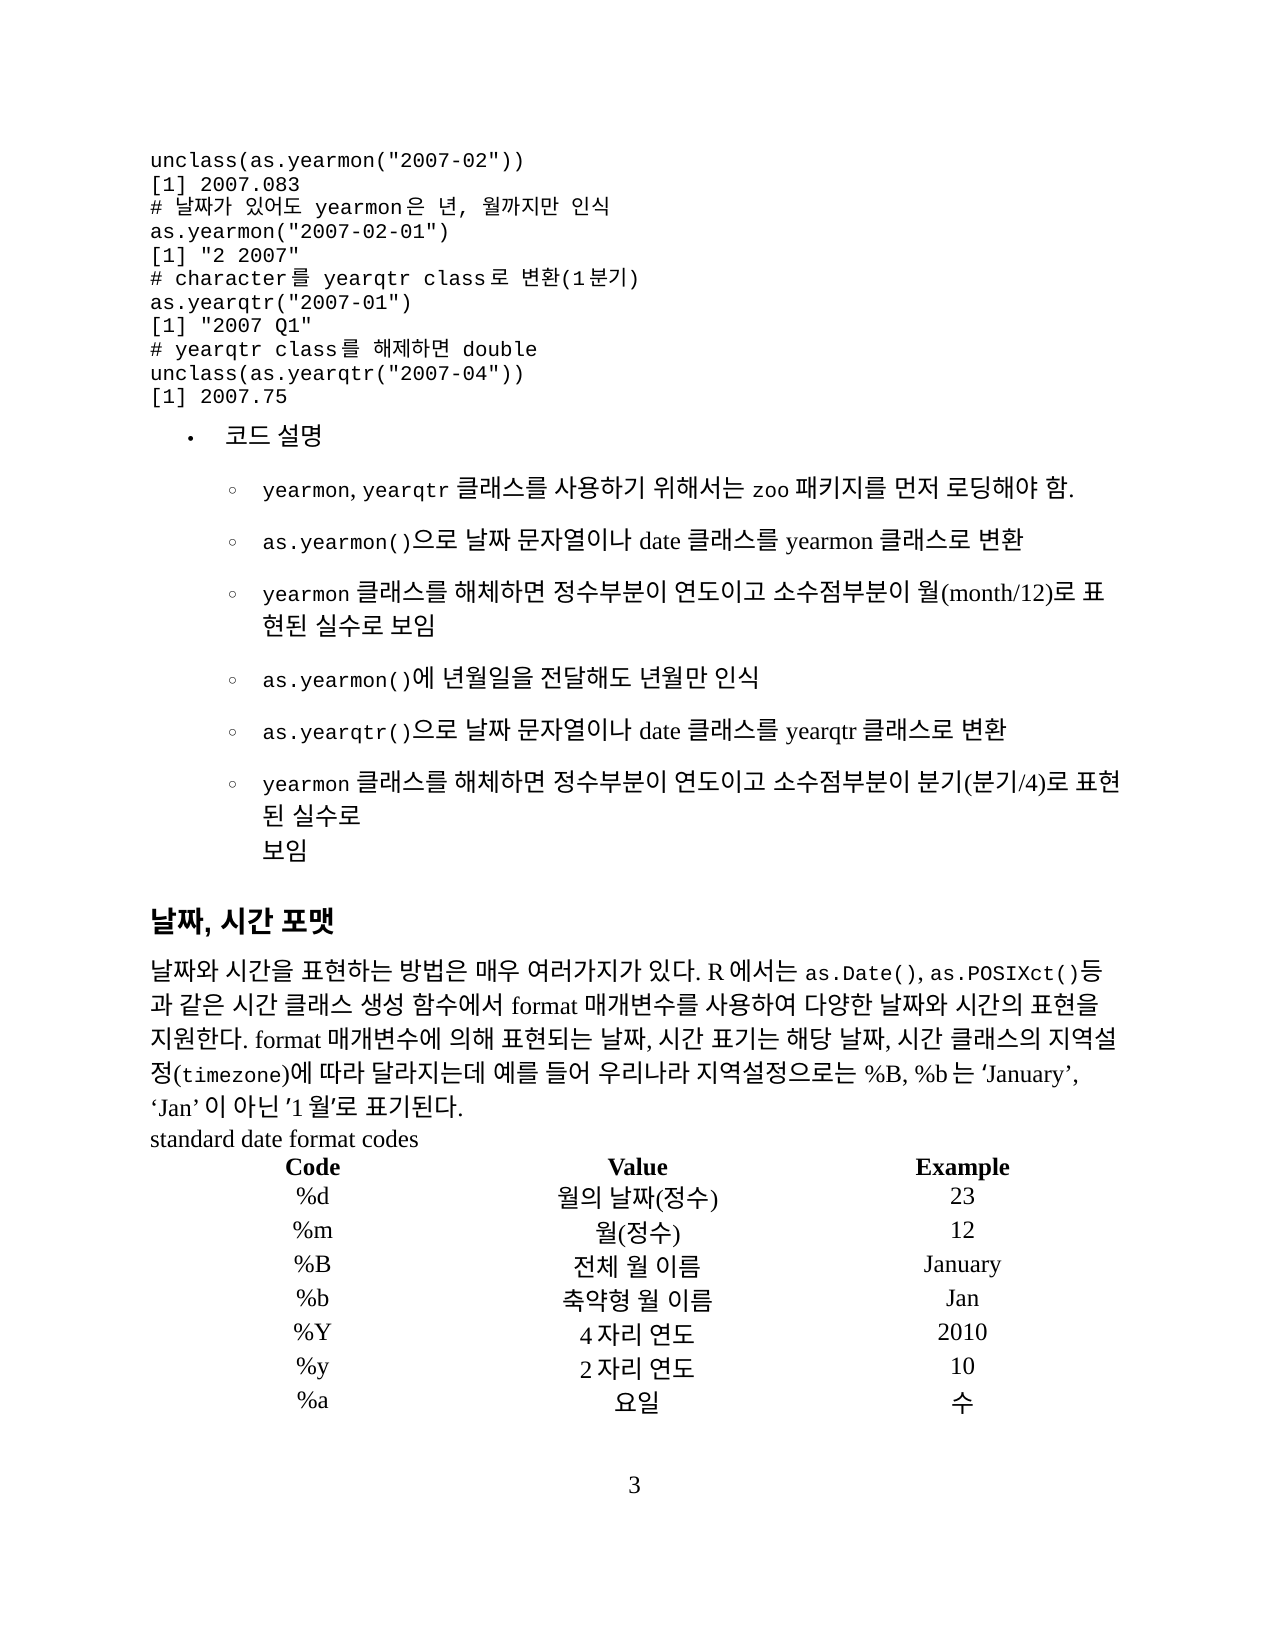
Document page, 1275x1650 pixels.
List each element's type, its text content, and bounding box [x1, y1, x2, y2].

table_cell %y [150, 1351, 475, 1386]
table_cell 2010 [800, 1318, 1125, 1351]
list as.yearmon()으로 날짜 문자열이나 date 클래스를 yearmon 클래스로 변환 [225, 523, 1125, 557]
table_cell %m [150, 1215, 475, 1249]
table_cell %Y [150, 1318, 475, 1351]
list yearmon 클래스를 해체하면 정수부분이 연도이고 소수점부분이 분기(분기/4)로 표현된 실수로 보임 [225, 765, 1125, 867]
list as.yearmon()에 년월일을 전달해도 년월만 인식 [225, 661, 1125, 695]
table_cell Jan [800, 1283, 1125, 1317]
table_cell %b [150, 1283, 475, 1317]
list yearmon, yearqtr 클래스를 사용하기 위해서는 zoo 패키지를 먼저 로딩해야 함. [225, 471, 1125, 505]
list 코드 설명 [187, 419, 1125, 453]
table_cell 전체 월 이름 [475, 1249, 800, 1283]
list yearmon 클래스를 해체하면 정수부분이 연도이고 소수점부분이 월(month/12)로 표현된 실수로 보임 [225, 575, 1125, 643]
table_cell 23 [800, 1181, 1125, 1215]
text [1] "2007 Q1" [150, 316, 1125, 339]
table_cell %B [150, 1249, 475, 1283]
text [1] "2 2007" [150, 244, 1125, 268]
text unclass(as.yearmon("2007-02")) [150, 150, 1125, 174]
text as.yearqtr("2007-01") [150, 292, 1125, 316]
table_cell %a [150, 1386, 475, 1419]
table_cell 12 [800, 1215, 1125, 1249]
text as.yearmon("2007-02-01") [150, 221, 1125, 244]
table_header Code [150, 1153, 475, 1181]
table_cell 월(정수) [475, 1215, 800, 1249]
table_cell 10 [800, 1351, 1125, 1386]
text standard date format codes [150, 1124, 1125, 1152]
text # character를 yearqtr class로 변환(1분기) [150, 268, 1125, 292]
text # yearqtr class를 해제하면 double [150, 339, 1125, 363]
text # 날짜가 있어도 yearmon은 년, 월까지만 인식 [150, 197, 1125, 221]
table_cell 축약형 월 이름 [475, 1283, 800, 1317]
subtitle 날짜, 시간 포맷 [150, 901, 1125, 941]
table_cell 수 [800, 1386, 1125, 1419]
table_cell 2자리 연도 [475, 1351, 800, 1386]
table_cell 월의 날짜(정수) [475, 1181, 800, 1215]
table_header Example [800, 1153, 1125, 1181]
text 날짜와 시간을 표현하는 방법은 매우 여러가지가 있다. R에서는 as.Date(), as.POSIXct()등과 같은 시간 클래스 생성 함수에서 format 매개변수를 사용하여 다양한 날짜와 시간의 표현을 지원한다. format 매개변수에 의해 표현되는 날짜, 시간 표기는 해당 날짜, 시간 클래스의 지역설정(timezone)에 따라 달라지는데 예를 들어 우리나라 지역설정으로는 %B, %b는 ‘January’, ‘Jan’ 이 아닌 ’1월’로 표기된다. [150, 953, 1125, 1124]
table_cell 요일 [475, 1386, 800, 1419]
table_cell 4자리 연도 [475, 1318, 800, 1351]
text unclass(as.yearqtr("2007-04")) [150, 363, 1125, 386]
list as.yearqtr()으로 날짜 문자열이나 date 클래스를 yearqtr 클래스로 변환 [225, 713, 1125, 747]
text [1] 2007.083 [150, 174, 1125, 197]
table_header Value [475, 1153, 800, 1181]
table_cell %d [150, 1181, 475, 1215]
text [1] 2007.75 [150, 386, 1125, 410]
table_cell January [800, 1249, 1125, 1283]
